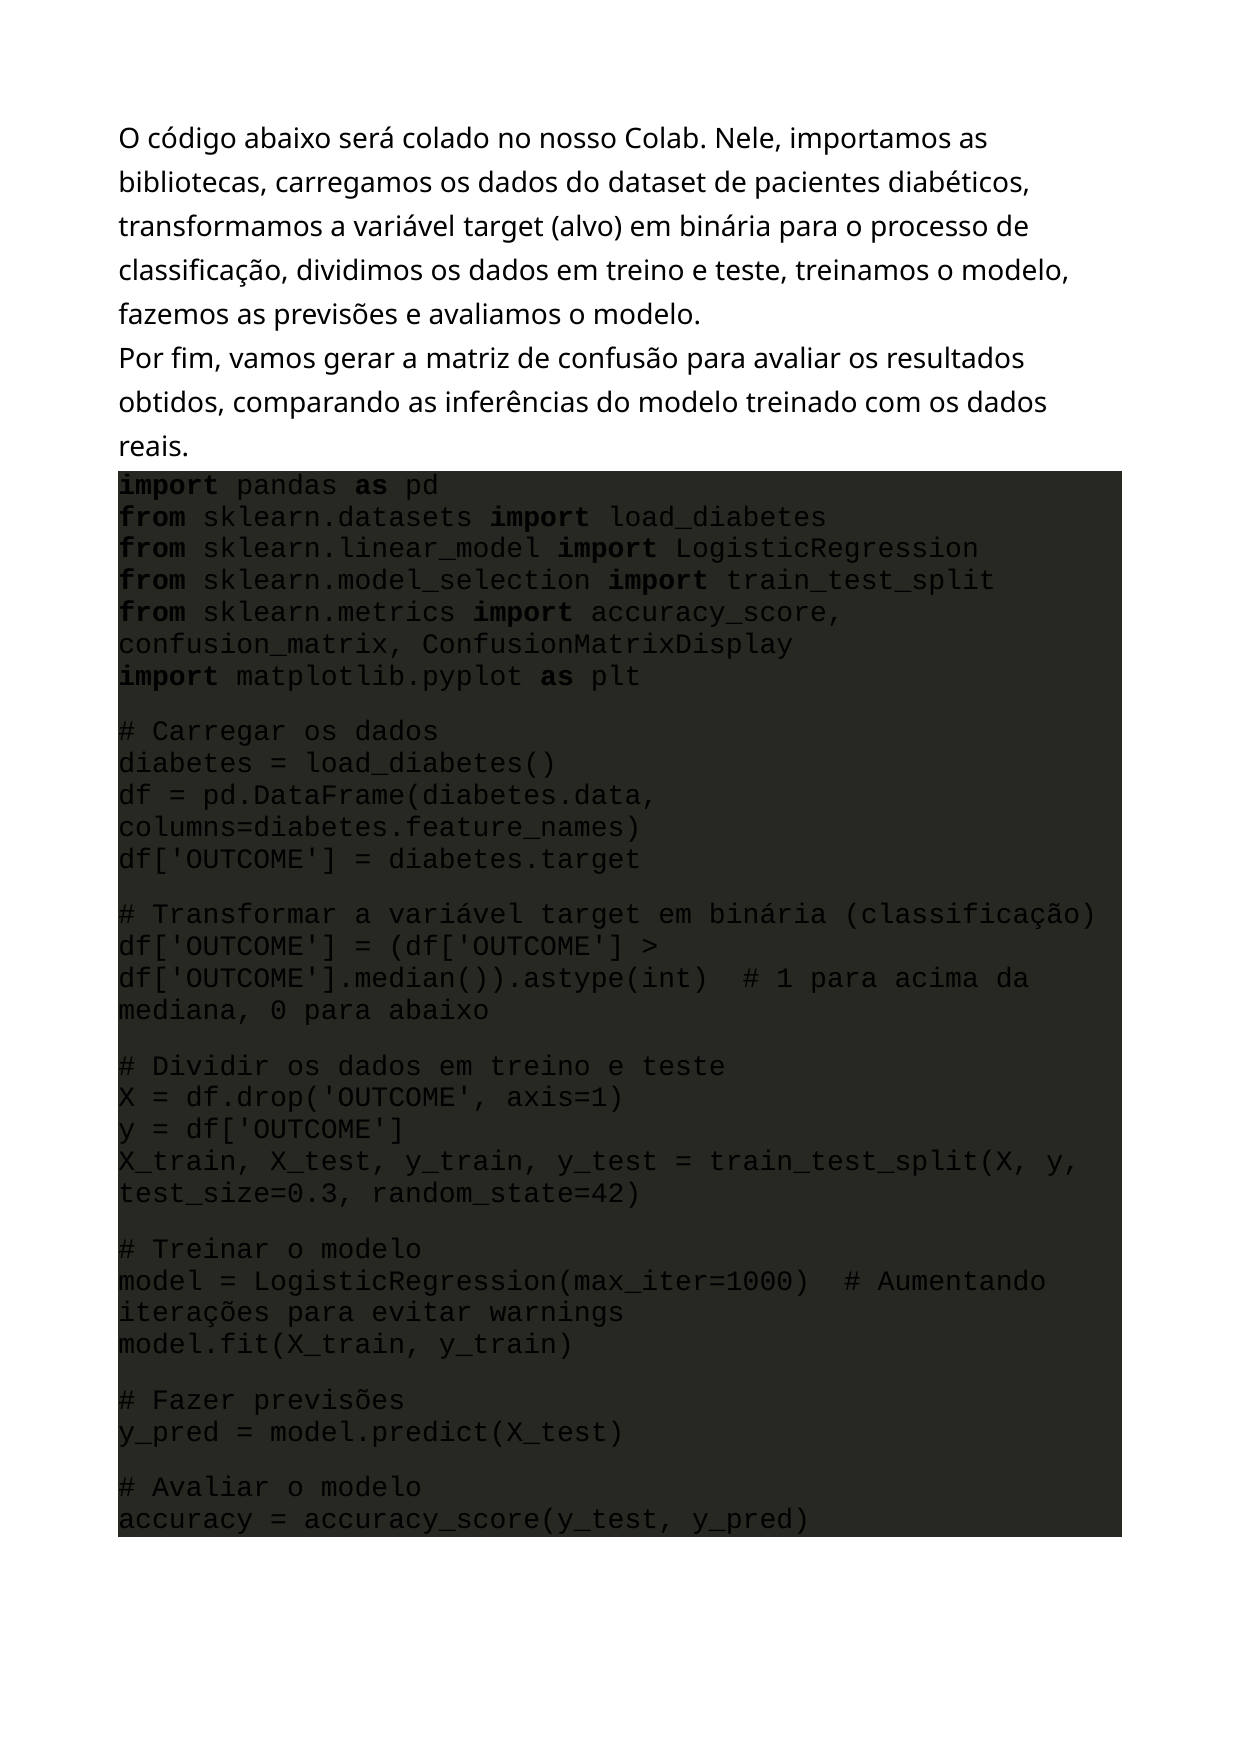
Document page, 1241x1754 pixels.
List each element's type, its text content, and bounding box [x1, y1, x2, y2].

text model.fit(X_train, y_train) [118, 1330, 1122, 1362]
text accuracy = accuracy_score(y_test, y_pred) [118, 1505, 1122, 1537]
text from sklearn.linear_model import LogisticRegression [118, 534, 1122, 566]
text df['OUTCOME'] = (df['OUTCOME'] > df['OUTCOME'].median()).astype(int) # 1 para acima da mediana, 0 para abaixo [118, 932, 1122, 1028]
text # Avaliar o modelo [118, 1473, 1122, 1505]
text model = LogisticRegression(max_iter=1000) # Aumentando iterações para evitar warnings [118, 1266, 1122, 1330]
text X = df.drop('OUTCOME', axis=1) [118, 1083, 1122, 1115]
text # Treinar o modelo [118, 1234, 1122, 1266]
text df = pd.DataFrame(diabetes.data, columns=diabetes.feature_names) [118, 781, 1122, 845]
text O código abaixo será colado no nosso Colab. Nele, importamos as bibliotecas, carregamos os dados do dataset de pacientes diabéticos, transformamos a variável target (alvo) em binária para o processo de classificação, dividimos os dados em treino e teste, treinamos o modelo, fazemos as previsões e avaliamos o modelo. [118, 118, 1122, 333]
text # Transformar a variável target em binária (classificação) [118, 900, 1122, 932]
text # Dividir os dados em treino e teste [118, 1052, 1122, 1083]
text y_pred = model.predict(X_test) [118, 1418, 1122, 1449]
text df['OUTCOME'] = diabetes.target [118, 845, 1122, 877]
text # Fazer previsões [118, 1386, 1122, 1418]
text X_train, X_test, y_train, y_test = train_test_split(X, y, test_size=0.3, random_state=42) [118, 1147, 1122, 1211]
text from sklearn.model_selection import train_test_split [118, 566, 1122, 598]
text # Carregar os dados [118, 717, 1122, 749]
text from sklearn.metrics import accuracy_score, confusion_matrix, ConfusionMatrixDisplay [118, 598, 1122, 662]
text from sklearn.datasets import load_diabetes [118, 502, 1122, 534]
text import pandas as pd [118, 471, 1122, 502]
text Por fim, vamos gerar a matriz de confusão para avaliar os resultados obtidos, comparando as inferências do modelo treinado com os dados reais. [118, 338, 1122, 465]
text import matplotlib.pyplot as plt [118, 662, 1122, 694]
text diabetes = load_diabetes() [118, 749, 1122, 781]
text y = df['OUTCOME'] [118, 1115, 1122, 1147]
